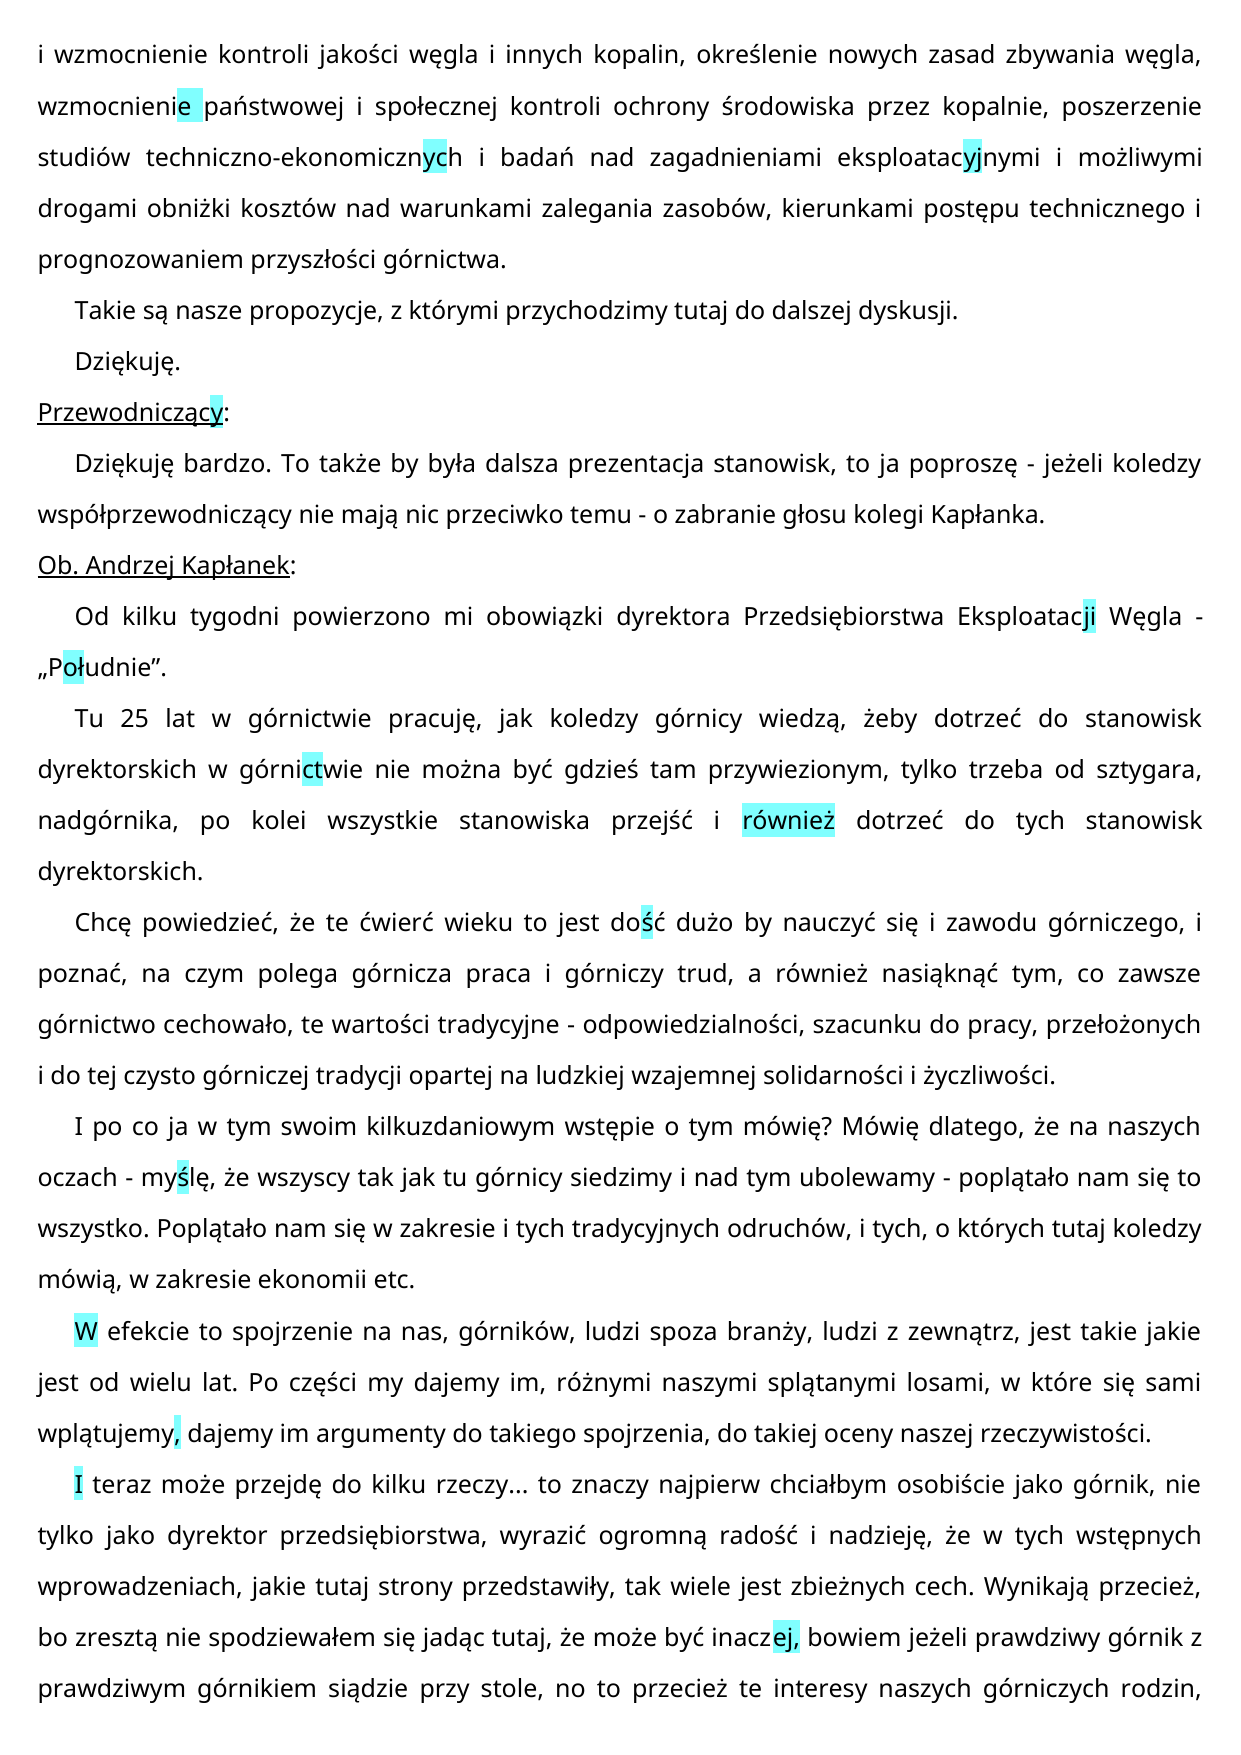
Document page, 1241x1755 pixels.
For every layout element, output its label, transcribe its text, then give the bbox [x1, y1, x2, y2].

text Tu 25 lat w górnictwie pracuję, jak koledzy górnicy wiedzą, żeby dotrzeć do stanowisk dyrektorskich w górnictwie nie można być gdzieś tam przywiezionym, tylko trzeba od sztygara, nadgórnika, po kolei wszystkie stanowiska przejść i również dotrzeć do tych stanowisk dyrektorskich. [37, 701, 1203, 888]
text Przewodniczący: [37, 394, 1203, 428]
text Chcę powiedzieć, że te ćwierć wieku to jest dość dużo by nauczyć się i zawodu górniczego, i poznać, na czym polega górnicza praca i górniczy trud, a również nasiąknąć tym, co zawsze górnictwo cechowało, te wartości tradycyjne - odpowiedzialności, szacunku do pracy, przełożonych i do tej czysto górniczej tradycji opartej na ludzkiej wzajemnej solidarności i życzliwości. [37, 905, 1203, 1092]
text Dziękuję. [37, 343, 1203, 377]
text W efekcie to spojrzenie na nas, górników, ludzi spoza branży, ludzi z zewnątrz, jest takie jakie jest od wielu lat. Po części my dajemy im, różnymi naszymi splątanymi losami, w które się sami wplątujemy, dajemy im argumenty do takiego spojrzenia, do takiej oceny naszej rzeczywistości. [37, 1313, 1203, 1449]
text i wzmocnienie kontroli jakości węgla i innych kopalin, określenie nowych zasad zbywania węgla, wzmocnienie państwowej i społecznej kontroli ochrony środowiska przez kopalnie, poszerzenie studiów techniczno-ekonomicznych i badań nad zagadnieniami eksploatacyjnymi i możliwymi drogami obniżki kosztów nad warunkami zalegania zasobów, kierunkami postępu technicznego i prognozowaniem przyszłości górnictwa. [37, 37, 1203, 275]
text I po co ja w tym swoim kilkuzdaniowym wstępie o tym mówię? Mówię dlatego, że na naszych oczach - myślę, że wszyscy tak jak tu górnicy siedzimy i nad tym ubolewamy - poplątało nam się to wszystko. Poplątało nam się w zakresie i tych tradycyjnych odruchów, i tych, o których tutaj koledzy mówią, w zakresie ekonomii etc. [37, 1109, 1203, 1296]
text I teraz może przejdę do kilku rzeczy... to znaczy najpierw chciałbym osobiście jako górnik, nie tylko jako dyrektor przedsiębiorstwa, wyrazić ogromną radość i nadzieję, że w tych wstępnych wprowadzeniach, jakie tutaj strony przedstawiły, tak wiele jest zbieżnych cech. Wynikają przecież, bo zresztą nie spodziewałem się jadąc tutaj, że może być inaczej, bowiem jeżeli prawdziwy górnik z prawdziwym górnikiem siądzie przy stole, no to przecież te interesy naszych górniczych rodzin, [37, 1466, 1203, 1704]
text Takie są nasze propozycje, z którymi przychodzimy tutaj do dalszej dyskusji. [37, 292, 1203, 326]
text Ob. Andrzej Kapłanek: [37, 548, 1203, 582]
text Od kilku tygodni powierzono mi obowiązki dyrektora Przedsiębiorstwa Eksploatacji Węgla - „Południe”. [37, 599, 1203, 684]
text Dziękuję bardzo. To także by była dalsza prezentacja stanowisk, to ja poproszę - jeżeli koledzy współprzewodniczący nie mają nic przeciwko temu - o zabranie głosu kolegi Kapłanka. [37, 446, 1203, 531]
